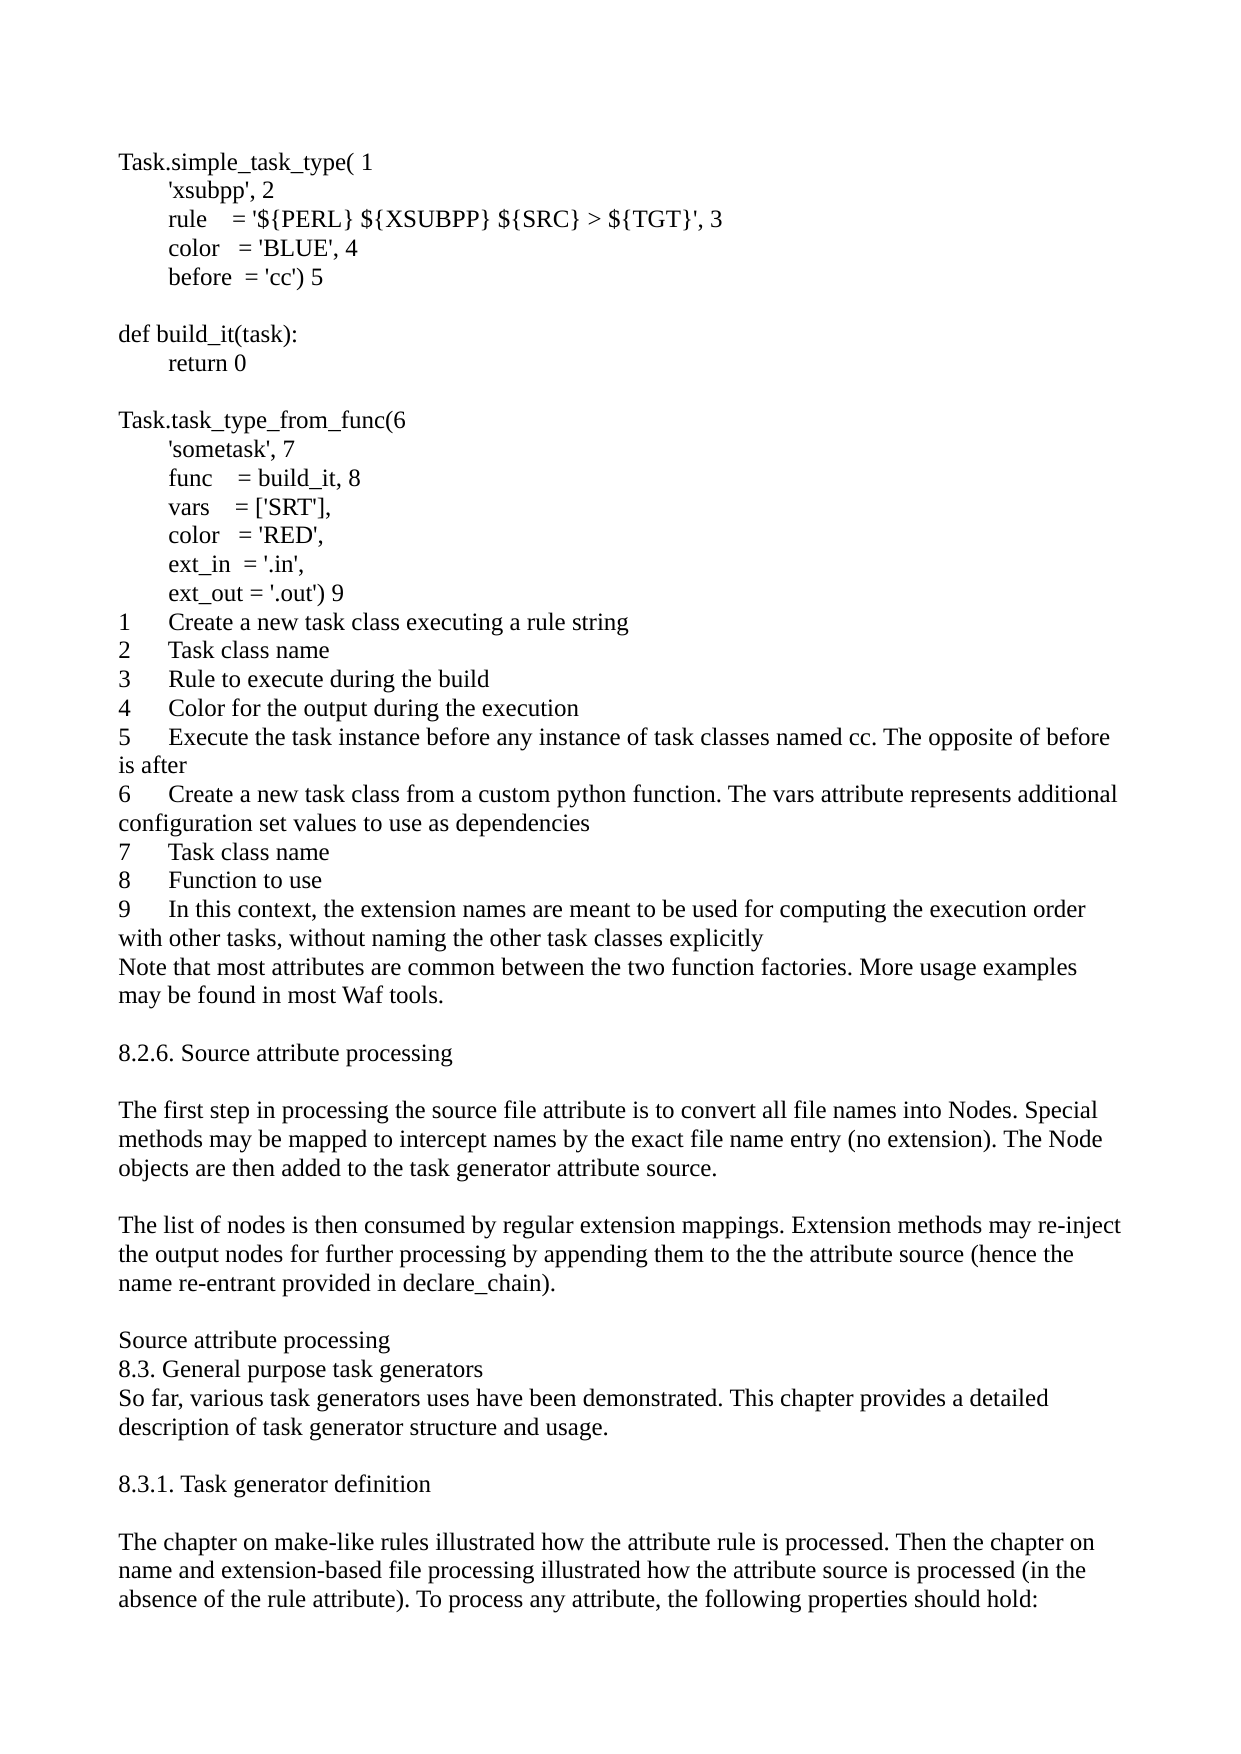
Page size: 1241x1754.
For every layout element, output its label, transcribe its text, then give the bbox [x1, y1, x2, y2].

text Source attribute processing [118, 1326, 1122, 1354]
text color = 'BLUE', 4 [118, 233, 1122, 262]
text 7 Task class name [118, 837, 1122, 866]
text 5 Execute the task instance before any instance of task classes named cc. The opposite of before is after [118, 722, 1122, 779]
text The first step in processing the source file attribute is to convert all file names into Nodes. Special methods may be mapped to intercept names by the exact file name entry (no extension). The Node objects are then added to the task generator attribute source. [118, 1096, 1122, 1182]
text 'sometask', 7 [118, 434, 1122, 463]
text rule = '${PERL} ${XSUBPP} ${SRC} > ${TGT}', 3 [118, 204, 1122, 233]
text 1 Create a new task class executing a rule string [118, 607, 1122, 636]
text Note that most attributes are common between the two function factories. More usage examples may be found in most Waf tools. [118, 952, 1122, 1009]
text 8.2.6. Source attribute processing [118, 1038, 1122, 1067]
text So far, various task generators uses have been demonstrated. This chapter provides a detailed description of task generator structure and usage. [118, 1383, 1122, 1441]
text 'xsubpp', 2 [118, 176, 1122, 204]
text 3 Rule to execute during the build [118, 664, 1122, 693]
text 6 Create a new task class from a custom python function. The vars attribute represents additional configuration set values to use as dependencies [118, 779, 1122, 837]
text 8 Function to use [118, 866, 1122, 894]
text 2 Task class name [118, 636, 1122, 664]
text before = 'cc') 5 [118, 262, 1122, 291]
text vars = ['SRT'], [118, 492, 1122, 521]
text 8.3.1. Task generator definition [118, 1469, 1122, 1498]
text Task.task_type_from_func(6 [118, 406, 1122, 434]
text The list of nodes is then consumed by regular extension mappings. Extension methods may re-inject the output nodes for further processing by appending them to the the attribute source (hence the name re-entrant provided in declare_chain). [118, 1211, 1122, 1297]
text def build_it(task): [118, 319, 1122, 348]
text return 0 [118, 348, 1122, 377]
text 4 Color for the output during the execution [118, 693, 1122, 722]
text color = 'RED', [118, 521, 1122, 549]
text Task.simple_task_type( 1 [118, 147, 1122, 176]
text func = build_it, 8 [118, 463, 1122, 492]
text The chapter on make-like rules illustrated how the attribute rule is processed. Then the chapter on name and extension-based file processing illustrated how the attribute source is processed (in the absence of the rule attribute). To process any attribute, the following properties should hold: [118, 1527, 1122, 1613]
text ext_out = '.out') 9 [118, 578, 1122, 607]
text ext_in = '.in', [118, 549, 1122, 578]
text 9 In this context, the extension names are meant to be used for computing the execution order with other tasks, without naming the other task classes explicitly [118, 894, 1122, 952]
text 8.3. General purpose task generators [118, 1354, 1122, 1383]
